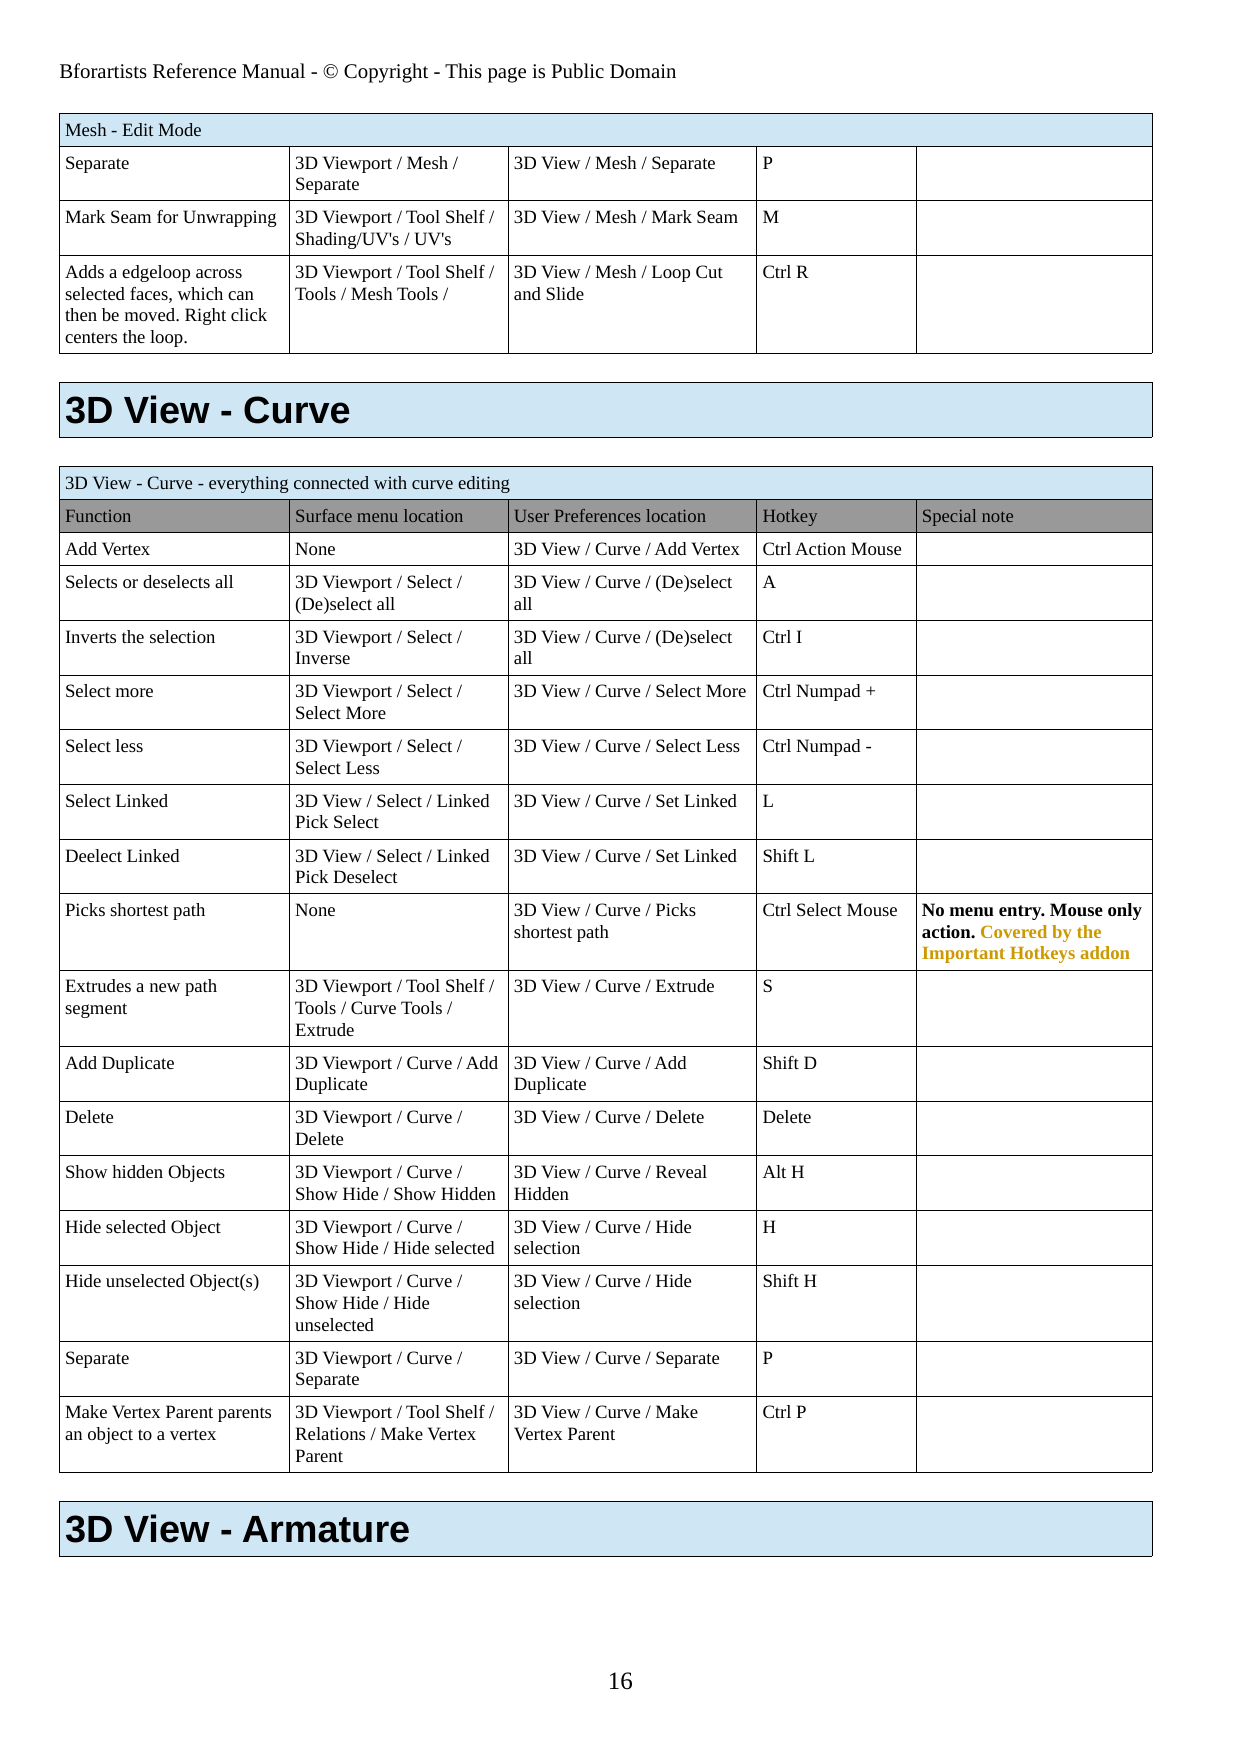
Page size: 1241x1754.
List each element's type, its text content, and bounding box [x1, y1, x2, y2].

table_cell User Preferences location [509, 500, 756, 532]
table_cell Shift H [757, 1266, 916, 1341]
table_header 3D View - Curve [60, 383, 1152, 437]
table_header Mesh - Edit Mode [60, 114, 1152, 146]
table_cell [917, 1047, 1152, 1101]
table_cell Special note [917, 500, 1152, 532]
table_cell 3D View / Curve / Select Less [509, 730, 756, 784]
table_cell Shift D [757, 1047, 916, 1101]
table_cell 3D Viewport / Curve / Show Hide / Show Hidden [290, 1156, 508, 1210]
table_cell Hotkey [757, 500, 916, 532]
table_cell 3D View / Curve / Separate [509, 1342, 756, 1396]
table_cell 3D View / Curve / Hide selection [509, 1211, 756, 1264]
table_cell 3D Viewport / Mesh / Separate [290, 147, 508, 200]
table_cell 3D Viewport / Select / Inverse [290, 621, 508, 674]
table_cell 3D View / Select / Linked Pick Select [290, 785, 508, 839]
table_cell Hide selected Object [60, 1211, 289, 1264]
table_cell [917, 971, 1152, 1046]
table_cell [917, 147, 1152, 200]
table_cell 3D View / Curve / Make Vertex Parent [509, 1397, 756, 1472]
table_cell 3D View / Curve / Hide selection [509, 1266, 756, 1341]
table_cell 3D View / Curve / Add Duplicate [509, 1047, 756, 1101]
table_cell Ctrl P [757, 1397, 916, 1472]
table_cell None [290, 894, 508, 969]
table_cell H [757, 1211, 916, 1264]
table_cell [917, 785, 1152, 839]
table_cell Show hidden Objects [60, 1156, 289, 1210]
table_cell Make Vertex Parent parents an object to a vertex [60, 1397, 289, 1472]
table_cell [917, 1211, 1152, 1264]
table_cell [917, 840, 1152, 893]
table_cell [917, 1102, 1152, 1155]
table_cell Inverts the selection [60, 621, 289, 674]
table_cell 3D Viewport / Select / (De)select all [290, 566, 508, 620]
table_cell No menu entry. Mouse only action. Covered by the Important Hotkeys addon [917, 894, 1152, 969]
table_cell 3D Viewport / Curve / Separate [290, 1342, 508, 1396]
table_cell 3D View / Curve / (De)select all [509, 621, 756, 674]
table_header 3D View - Armature [60, 1502, 1152, 1556]
table_cell Hide unselected Object(s) [60, 1266, 289, 1341]
table_cell 3D Viewport / Curve / Delete [290, 1102, 508, 1155]
table_cell [917, 1266, 1152, 1341]
table_cell 3D View / Curve / (De)select all [509, 566, 756, 620]
table_cell 3D View / Curve / Add Vertex [509, 533, 756, 565]
table_cell Ctrl Action Mouse [757, 533, 916, 565]
table_cell Ctrl I [757, 621, 916, 674]
table_cell 3D Viewport / Tool Shelf / Shading/UV's / UV's [290, 201, 508, 255]
table_cell Select Linked [60, 785, 289, 839]
table_cell 3D Viewport / Tool Shelf / Tools / Mesh Tools / [290, 256, 508, 353]
table_cell Ctrl Numpad - [757, 730, 916, 784]
table_cell Add Vertex [60, 533, 289, 565]
table_cell P [757, 1342, 916, 1396]
table_cell [917, 256, 1152, 353]
table_cell Ctrl Select Mouse [757, 894, 916, 969]
table_cell 3D View / Select / Linked Pick Deselect [290, 840, 508, 893]
table_cell Mark Seam for Unwrapping [60, 201, 289, 255]
table_cell Selects or deselects all [60, 566, 289, 620]
table_cell Delete [757, 1102, 916, 1155]
table_cell Add Duplicate [60, 1047, 289, 1101]
table_cell [917, 730, 1152, 784]
table_cell [917, 566, 1152, 620]
table_cell P [757, 147, 916, 200]
table_cell Select less [60, 730, 289, 784]
table_cell 3D Viewport / Select / Select More [290, 676, 508, 729]
table_cell 3D View / Mesh / Separate [509, 147, 756, 200]
table_cell Alt H [757, 1156, 916, 1210]
table_cell [917, 1397, 1152, 1472]
table_cell 3D View / Curve / Set Linked [509, 840, 756, 893]
table_header 3D View - Curve - everything connected with curve editing [60, 467, 1152, 499]
table_cell [917, 1342, 1152, 1396]
table_cell Deelect Linked [60, 840, 289, 893]
table_cell [917, 1156, 1152, 1210]
table_cell Shift L [757, 840, 916, 893]
table_cell 3D Viewport / Curve / Show Hide / Hide unselected [290, 1266, 508, 1341]
table_cell Surface menu location [290, 500, 508, 532]
table_cell Separate [60, 147, 289, 200]
table_cell 3D View / Curve / Picks shortest path [509, 894, 756, 969]
table_cell 3D Viewport / Curve / Add Duplicate [290, 1047, 508, 1101]
table_cell None [290, 533, 508, 565]
table_cell [917, 201, 1152, 255]
table_cell Ctrl R [757, 256, 916, 353]
table_cell Function [60, 500, 289, 532]
table_cell L [757, 785, 916, 839]
table_cell Extrudes a new path segment [60, 971, 289, 1046]
table_cell 3D Viewport / Tool Shelf / Relations / Make Vertex Parent [290, 1397, 508, 1472]
table_cell Ctrl Numpad + [757, 676, 916, 729]
table_cell Delete [60, 1102, 289, 1155]
table_cell [917, 621, 1152, 674]
table_cell [917, 533, 1152, 565]
table_cell [917, 676, 1152, 729]
table_cell 3D Viewport / Tool Shelf / Tools / Curve Tools / Extrude [290, 971, 508, 1046]
table_cell 3D View / Curve / Reveal Hidden [509, 1156, 756, 1210]
table_cell 3D View / Curve / Select More [509, 676, 756, 729]
table_cell A [757, 566, 916, 620]
table_cell 3D View / Mesh / Loop Cut and Slide [509, 256, 756, 353]
table_cell 3D View / Curve / Set Linked [509, 785, 756, 839]
table_cell Picks shortest path [60, 894, 289, 969]
table_cell Separate [60, 1342, 289, 1396]
table_cell Select more [60, 676, 289, 729]
table_cell 3D View / Curve / Delete [509, 1102, 756, 1155]
table_cell 3D View / Mesh / Mark Seam [509, 201, 756, 255]
table_cell M [757, 201, 916, 255]
table_cell Adds a edgeloop across selected faces, which can then be moved. Right click centers the loop. [60, 256, 289, 353]
table_cell 3D Viewport / Select / Select Less [290, 730, 508, 784]
table_cell 3D Viewport / Curve / Show Hide / Hide selected [290, 1211, 508, 1264]
table_cell S [757, 971, 916, 1046]
table_cell 3D View / Curve / Extrude [509, 971, 756, 1046]
